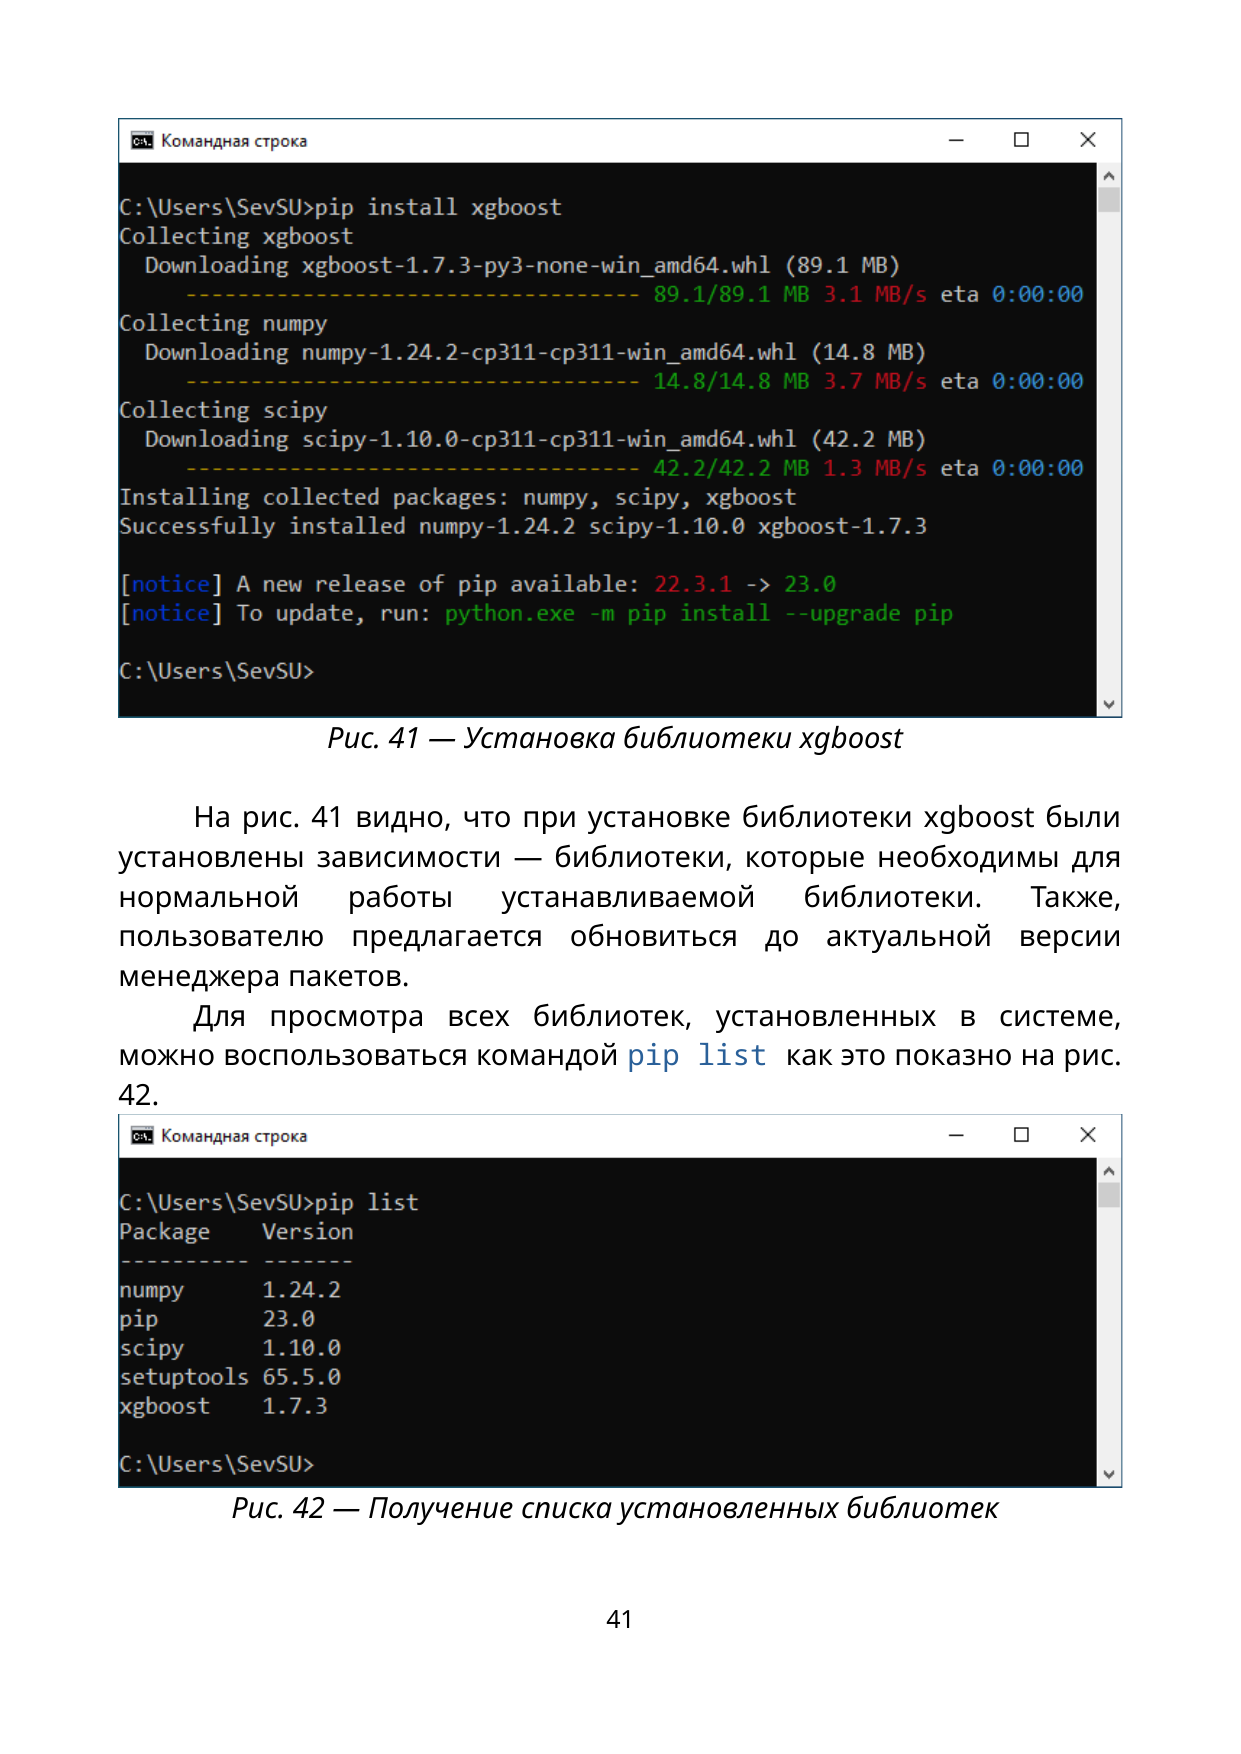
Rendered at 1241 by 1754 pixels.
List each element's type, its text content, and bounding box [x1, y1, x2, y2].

text На рис. 41 видно, что при установке библиотеки xgboost были установлены зависимости — библиотеки, которые необходимы для нормальной работы устанавливаемой библиотеки. Также, пользователю предлагается обновиться до актуальной версии менеджера пакетов. [118, 797, 1122, 995]
text Для просмотра всех библиотек, установленных в системе, можно воспользоваться командой pip list как это показно на рис. 42. [118, 995, 1122, 1114]
text Рис. 42 — Получение списка установленных библиотек [118, 1488, 1122, 1527]
picture [118, 118, 1123, 718]
text Рис. 41 — Установка библиотеки xgboost [118, 718, 1122, 757]
picture [118, 1114, 1123, 1488]
